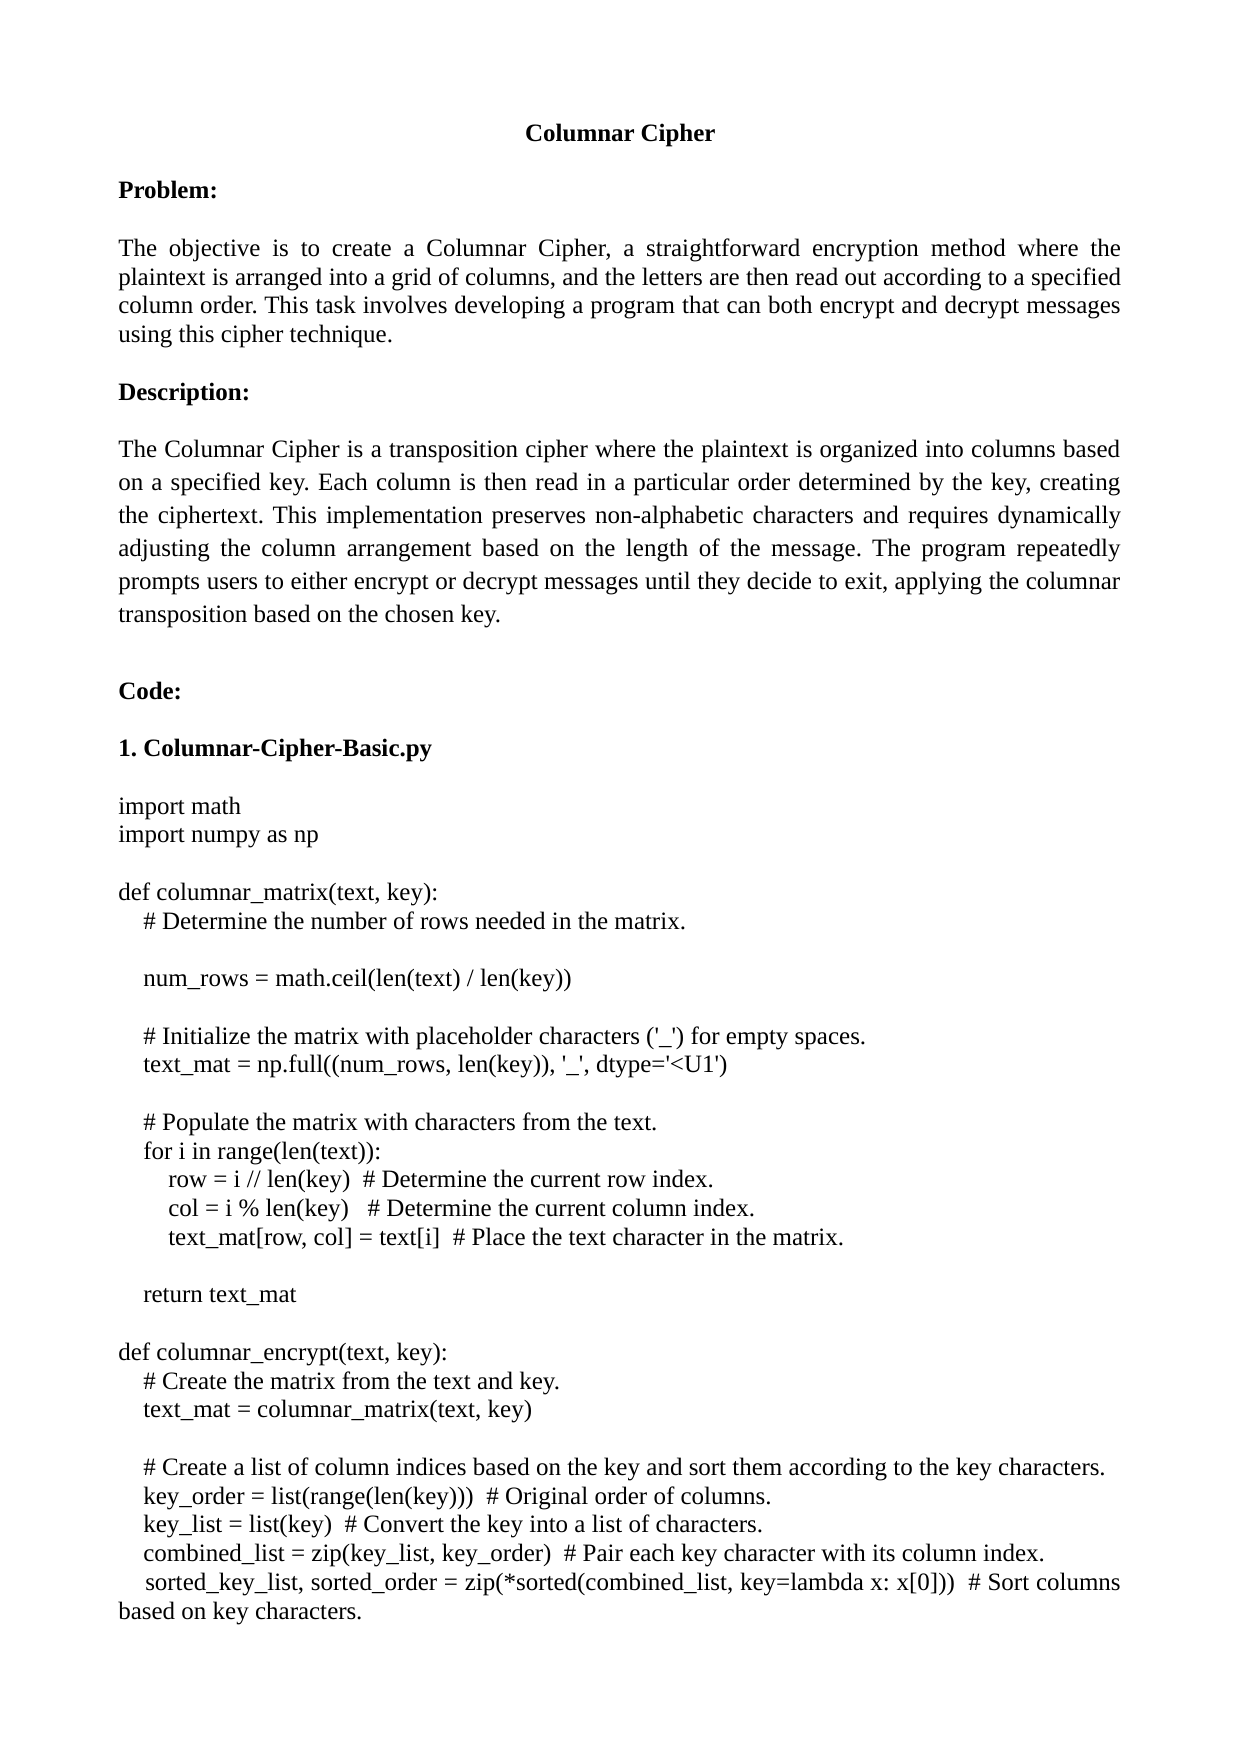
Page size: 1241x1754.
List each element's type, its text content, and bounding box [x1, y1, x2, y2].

text def columnar_matrix(text, key): [118, 877, 1122, 906]
text The objective is to create a Columnar Cipher, a straightforward encryption method where the plaintext is arranged into a grid of columns, and the letters are then read out according to a specified column order. This task involves developing a program that can both encrypt and decrypt messages using this cipher technique. [118, 233, 1122, 348]
text combined_list = zip(key_list, key_order) # Pair each key character with its column index. [118, 1538, 1122, 1567]
text # Initialize the matrix with placeholder characters ('_') for empty spaces. [118, 1021, 1122, 1049]
text sorted_key_list, sorted_order = zip(*sorted(combined_list, key=lambda x: x[0])) # Sort columns based on key characters. [118, 1567, 1122, 1624]
text row = i // len(key) # Determine the current row index. [118, 1164, 1122, 1193]
text # Determine the number of rows needed in the matrix. [118, 906, 1122, 934]
text key_order = list(range(len(key))) # Original order of columns. [118, 1481, 1122, 1509]
text for i in range(len(text)): [118, 1136, 1122, 1164]
text Description: [118, 377, 1122, 406]
text Columnar Cipher [118, 118, 1122, 147]
text Code: [118, 676, 1122, 704]
text text_mat = np.full((num_rows, len(key)), '_', dtype='<U1') [118, 1049, 1122, 1078]
text text_mat = columnar_matrix(text, key) [118, 1394, 1122, 1423]
text import math [118, 791, 1122, 819]
text import numpy as np [118, 819, 1122, 848]
text # Create the matrix from the text and key. [118, 1366, 1122, 1394]
text Problem: [118, 176, 1122, 204]
text text_mat[row, col] = text[i] # Place the text character in the matrix. [118, 1222, 1122, 1251]
text col = i % len(key) # Determine the current column index. [118, 1193, 1122, 1222]
text def columnar_encrypt(text, key): [118, 1337, 1122, 1366]
text The Columnar Cipher is a transposition cipher where the plaintext is organized into columns based on a specified key. Each column is then read in a particular order determined by the key, creating the ciphertext. This implementation preserves non-alphabetic characters and requires dynamically adjusting the column arrangement based on the length of the message. The program repeatedly prompts users to either encrypt or decrypt messages until they decide to exit, applying the columnar transposition based on the chosen key. [118, 434, 1122, 628]
text # Create a list of column indices based on the key and sort them according to the key characters. [118, 1452, 1122, 1481]
text num_rows = math.ceil(len(text) / len(key)) [118, 963, 1122, 992]
text # Populate the matrix with characters from the text. [118, 1107, 1122, 1136]
text return text_mat [118, 1279, 1122, 1308]
text 1. Columnar-Cipher-Basic.py [118, 733, 1122, 762]
text key_list = list(key) # Convert the key into a list of characters. [118, 1509, 1122, 1538]
